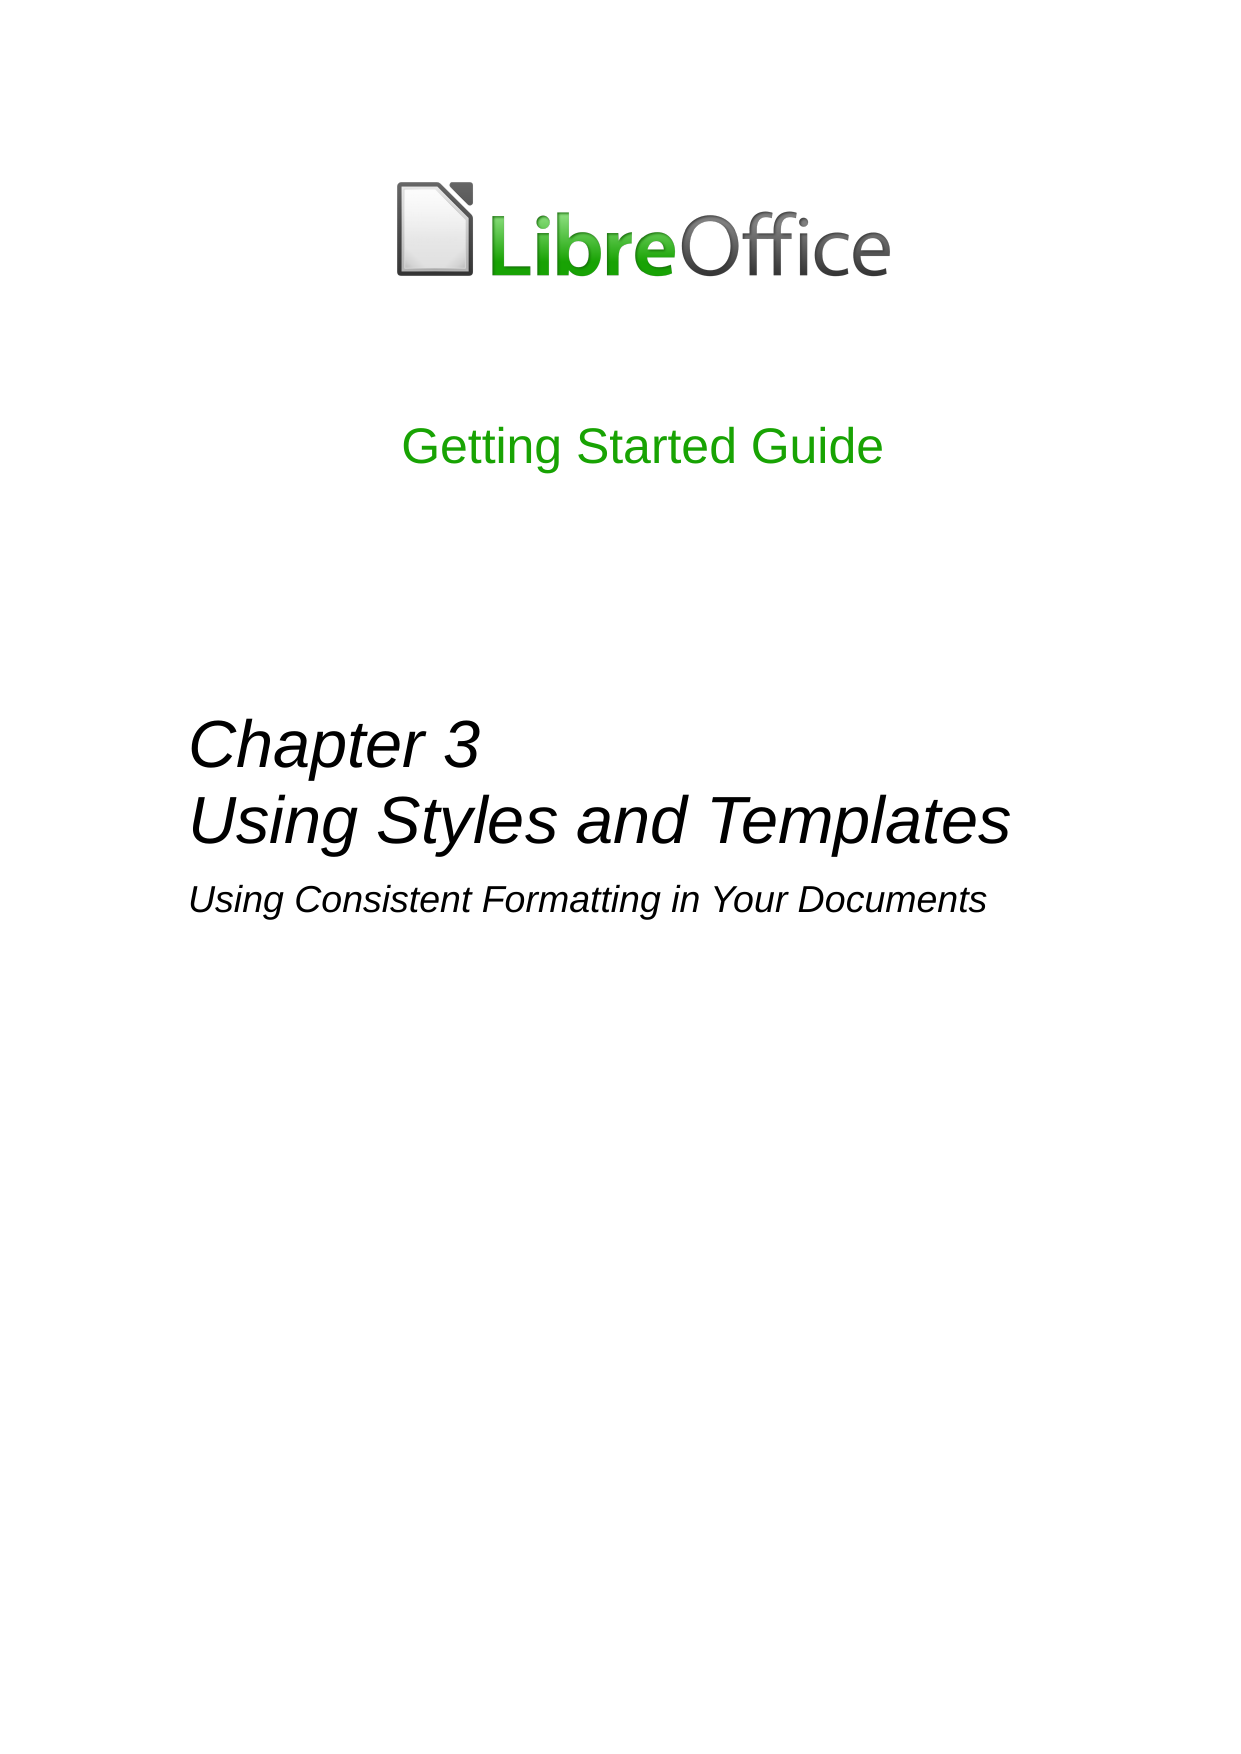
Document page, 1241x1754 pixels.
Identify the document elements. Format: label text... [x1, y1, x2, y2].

text Getting Started Guide [188, 416, 1098, 474]
subtitle Using Consistent Formatting in Your Documents [188, 877, 1098, 921]
title Chapter 3 Using Styles and Templates [188, 705, 1098, 858]
picture [392, 177, 893, 283]
